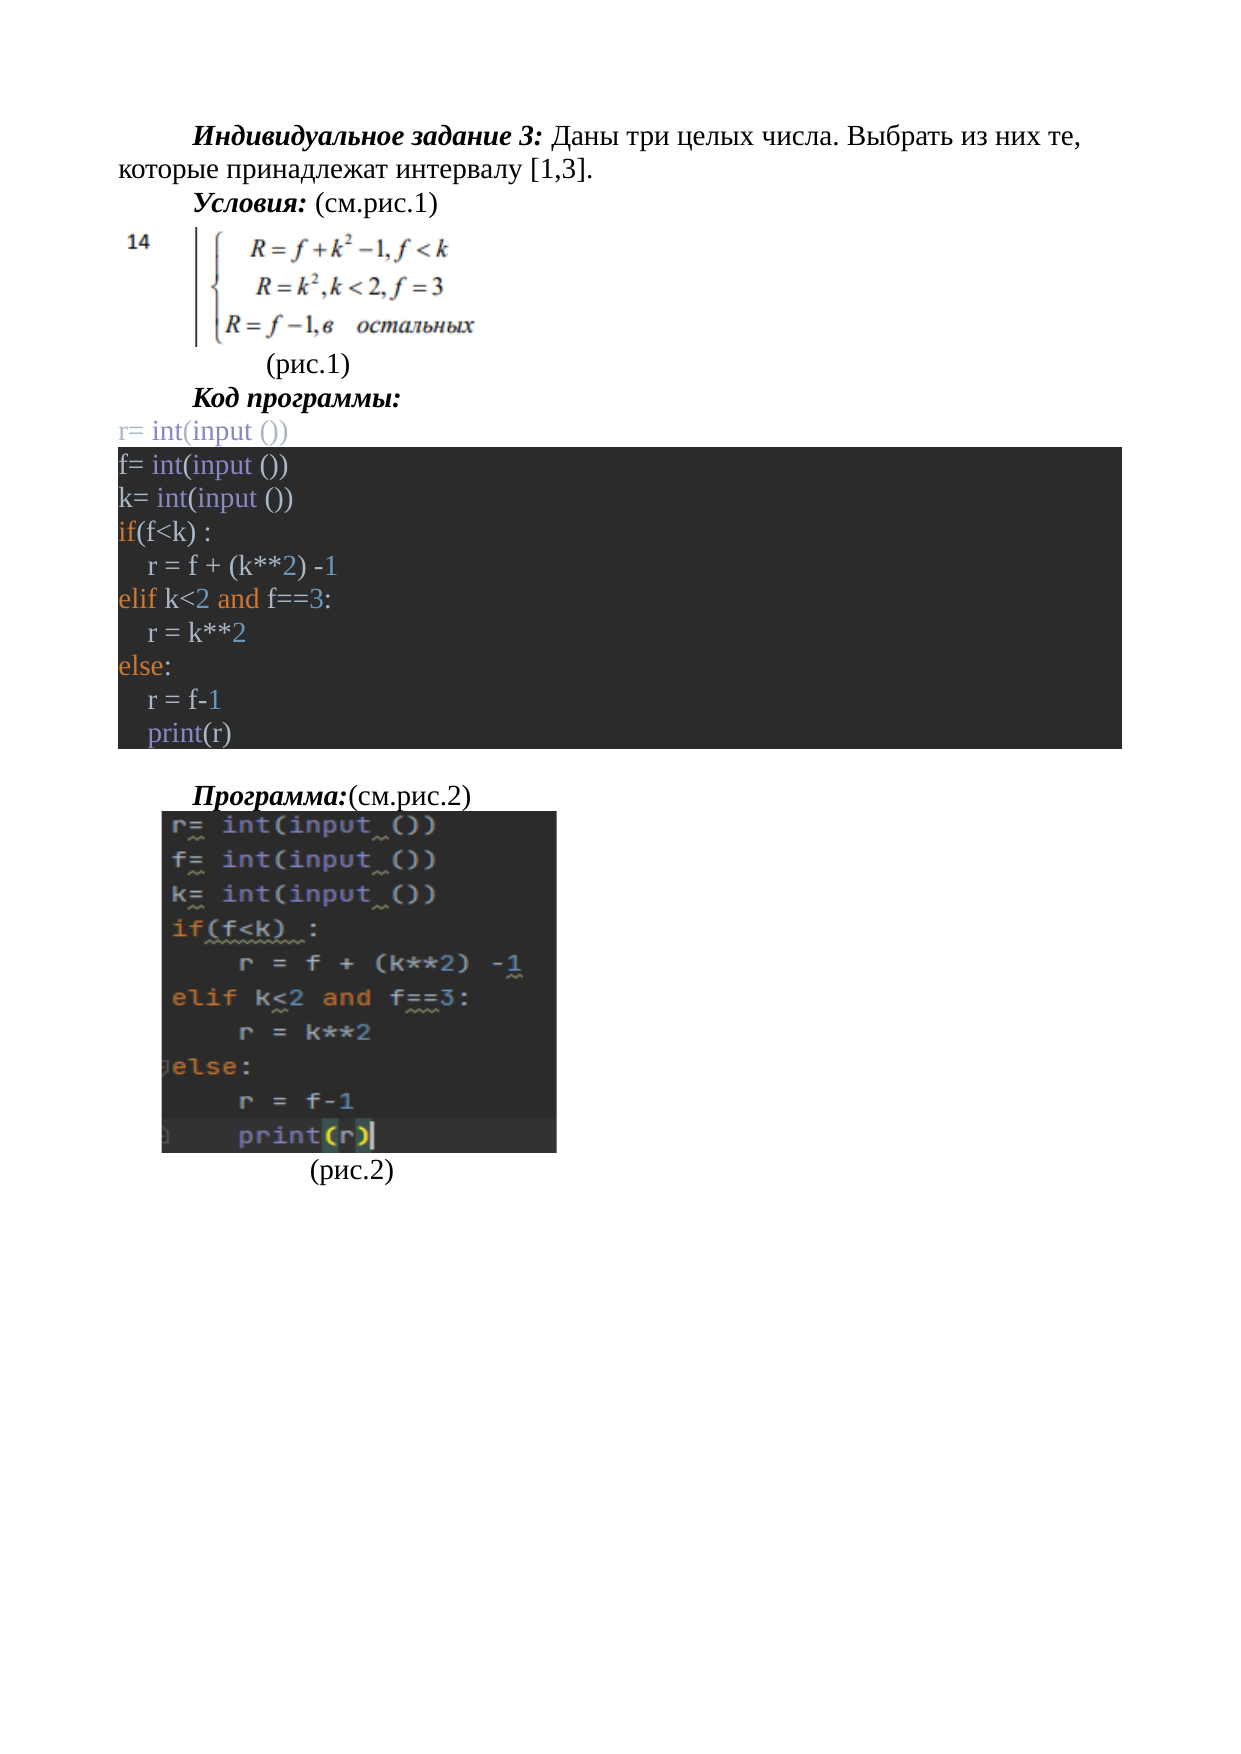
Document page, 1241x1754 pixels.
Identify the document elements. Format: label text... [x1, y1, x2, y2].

text r = k**2 [118, 615, 1122, 648]
text print(r) [118, 715, 1122, 749]
text if(f<k) : [118, 514, 1122, 548]
text r= int(input ()) [118, 413, 1122, 447]
text else: [118, 648, 1122, 682]
text r = f + (k**2) -1 [118, 548, 1122, 581]
text Индивидуальное задание 3: Даны три целых числа. Выбрать из них те, которые принадлежат интервалу [1,3]. [118, 118, 1122, 185]
text Условия: (см.рис.1) [118, 185, 1122, 219]
text (рис.1) [118, 219, 1122, 380]
text k= int(input ()) [118, 481, 1122, 514]
text Программа:(см.рис.2) [118, 778, 1122, 812]
picture [122, 227, 505, 347]
text f= int(input ()) [118, 447, 1122, 481]
text (рис.2) [118, 812, 1122, 1186]
picture [161, 811, 557, 1153]
text elif k<2 and f==3: [118, 581, 1122, 615]
text r = f-1 [118, 682, 1122, 715]
text Код программы: [118, 380, 1122, 413]
